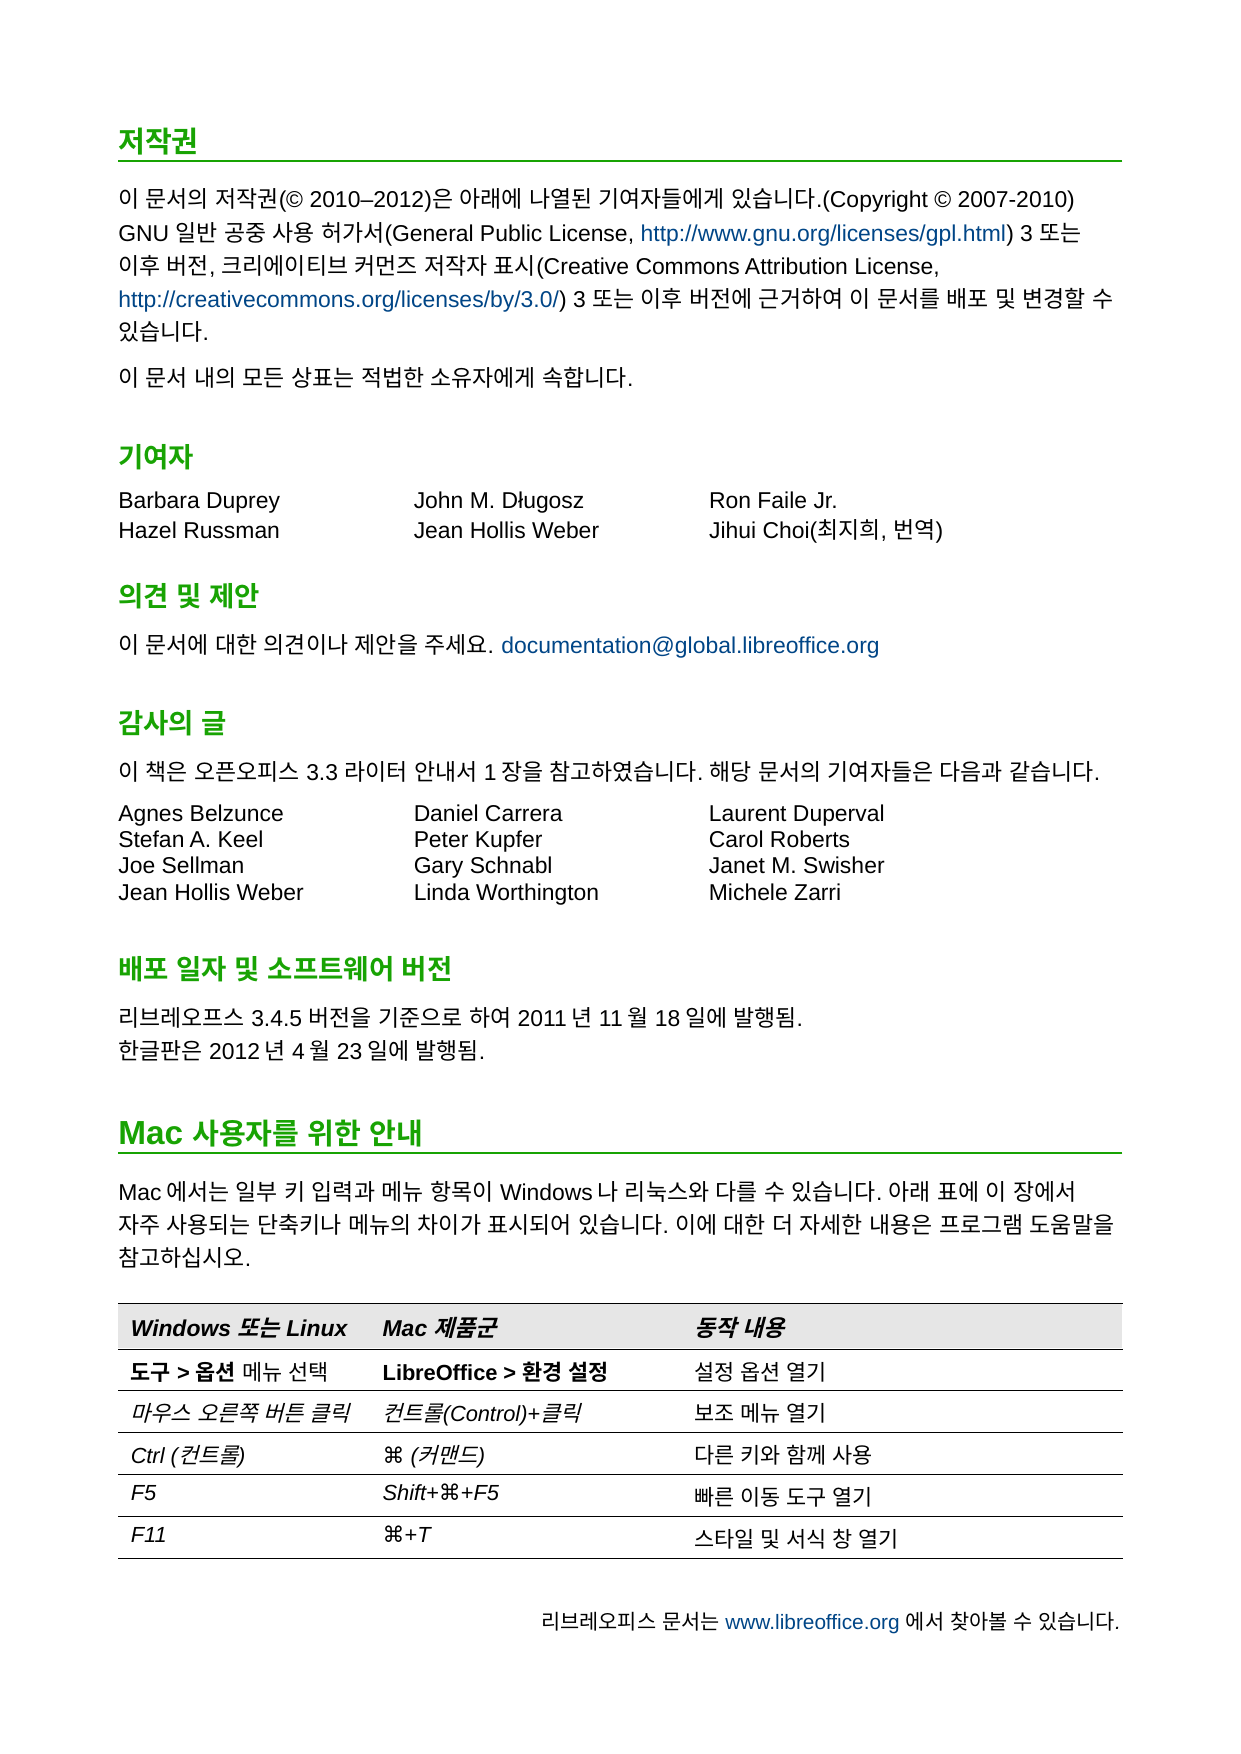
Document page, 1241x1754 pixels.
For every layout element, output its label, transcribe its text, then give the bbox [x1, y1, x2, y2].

table_cell Ctrl (컨트롤) [118, 1433, 370, 1474]
text 이 문서 내의 모든 상표는 적법한 소유자에게 속합니다. [118, 360, 1122, 393]
table_cell 컨트롤(Control)+클릭 [370, 1391, 682, 1432]
text 리브레오프스 3.4.5 버전을 기준으로 하여 2011년 11월 18일에 발행됨. 한글판은 2012년 4월 23일에 발행됨. [118, 999, 1122, 1066]
text 이 문서의 저작권(© 2010–2012)은 아래에 나열된 기여자들에게 있습니다.(Copyright © 2007-2010) GNU 일반 공중 사용 허가서(General Public License, http://www.gnu.org/licenses/gpl.html) 3 또는 이후 버전, 크리에이티브 커먼즈 저작자 표시(Creative Commons Attribution License, http://creativecommons.org/licenses/by/3.0/) 3 또는 이후 버전에 근거하여 이 문서를 배포 및 변경할 수 있습니다. [118, 181, 1122, 347]
text Mac에서는 일부 키 입력과 메뉴 항목이 Windows나 리눅스와 다를 수 있습니다. 아래 표에 이 장에서 자주 사용되는 단축키나 메뉴의 차이가 표시되어 있습니다. 이에 대한 더 자세한 내용은 프로그램 도움말을 참고하십시오. [118, 1173, 1122, 1273]
text 의견 및 제안 [118, 574, 1122, 614]
text Agnes Belzunce Daniel Carrera Laurent Duperval Stefan A. Keel Peter Kupfer Carol Roberts Joe Sellman Gary Schnabl Janet M. Swisher Jean Hollis Weber Linda Worthington Michele Zarri [118, 800, 1122, 905]
table_cell 스타일 및 서식 창 열기 [682, 1517, 1122, 1557]
table_cell 다른 키와 함께 사용 [682, 1433, 1122, 1474]
table_header Mac 제품군 [370, 1304, 682, 1348]
table_header 동작 내용 [682, 1304, 1122, 1348]
table_cell F5 [118, 1475, 370, 1516]
text 기여자 [118, 435, 1122, 475]
table_cell Shift+z+F5 [370, 1475, 682, 1516]
text 배포 일자 및 소프트웨어 버전 [118, 947, 1122, 987]
text 감사의 글 [118, 702, 1122, 742]
table_cell z+T [370, 1517, 682, 1557]
table_cell 보조 메뉴 열기 [682, 1391, 1122, 1432]
table_cell 마우스 오른쪽 버튼 클릭 [118, 1391, 370, 1432]
text 이 책은 오픈오피스 3.3 라이터 안내서 1장을 참고하였습니다. 해당 문서의 기여자들은 다음과 같습니다. [118, 754, 1122, 787]
table_cell F11 [118, 1517, 370, 1557]
table_cell LibreOffice > 환경 설정 [370, 1350, 682, 1390]
table_cell 빠른 이동 도구 열기 [682, 1475, 1122, 1516]
table_cell 도구 > 옵션 메뉴 선택 [118, 1350, 370, 1390]
table_header Windows 또는 Linux [118, 1304, 370, 1348]
subtitle Mac 사용자를 위한 안내 [118, 1110, 1122, 1152]
table_cell z (커맨드) [370, 1433, 682, 1474]
table_cell 설정 옵션 열기 [682, 1350, 1122, 1390]
text Hazel Russman Jean Hollis Weber Jihui Choi(최지희, 번역) [118, 514, 1122, 545]
text Barbara Duprey John M. Długosz Ron Faile Jr. [118, 487, 1122, 514]
subtitle 저작권 [118, 118, 1122, 160]
text 이 문서에 대한 의견이나 제안을 주세요. documentation@global.libreoffice.org [118, 627, 1122, 660]
